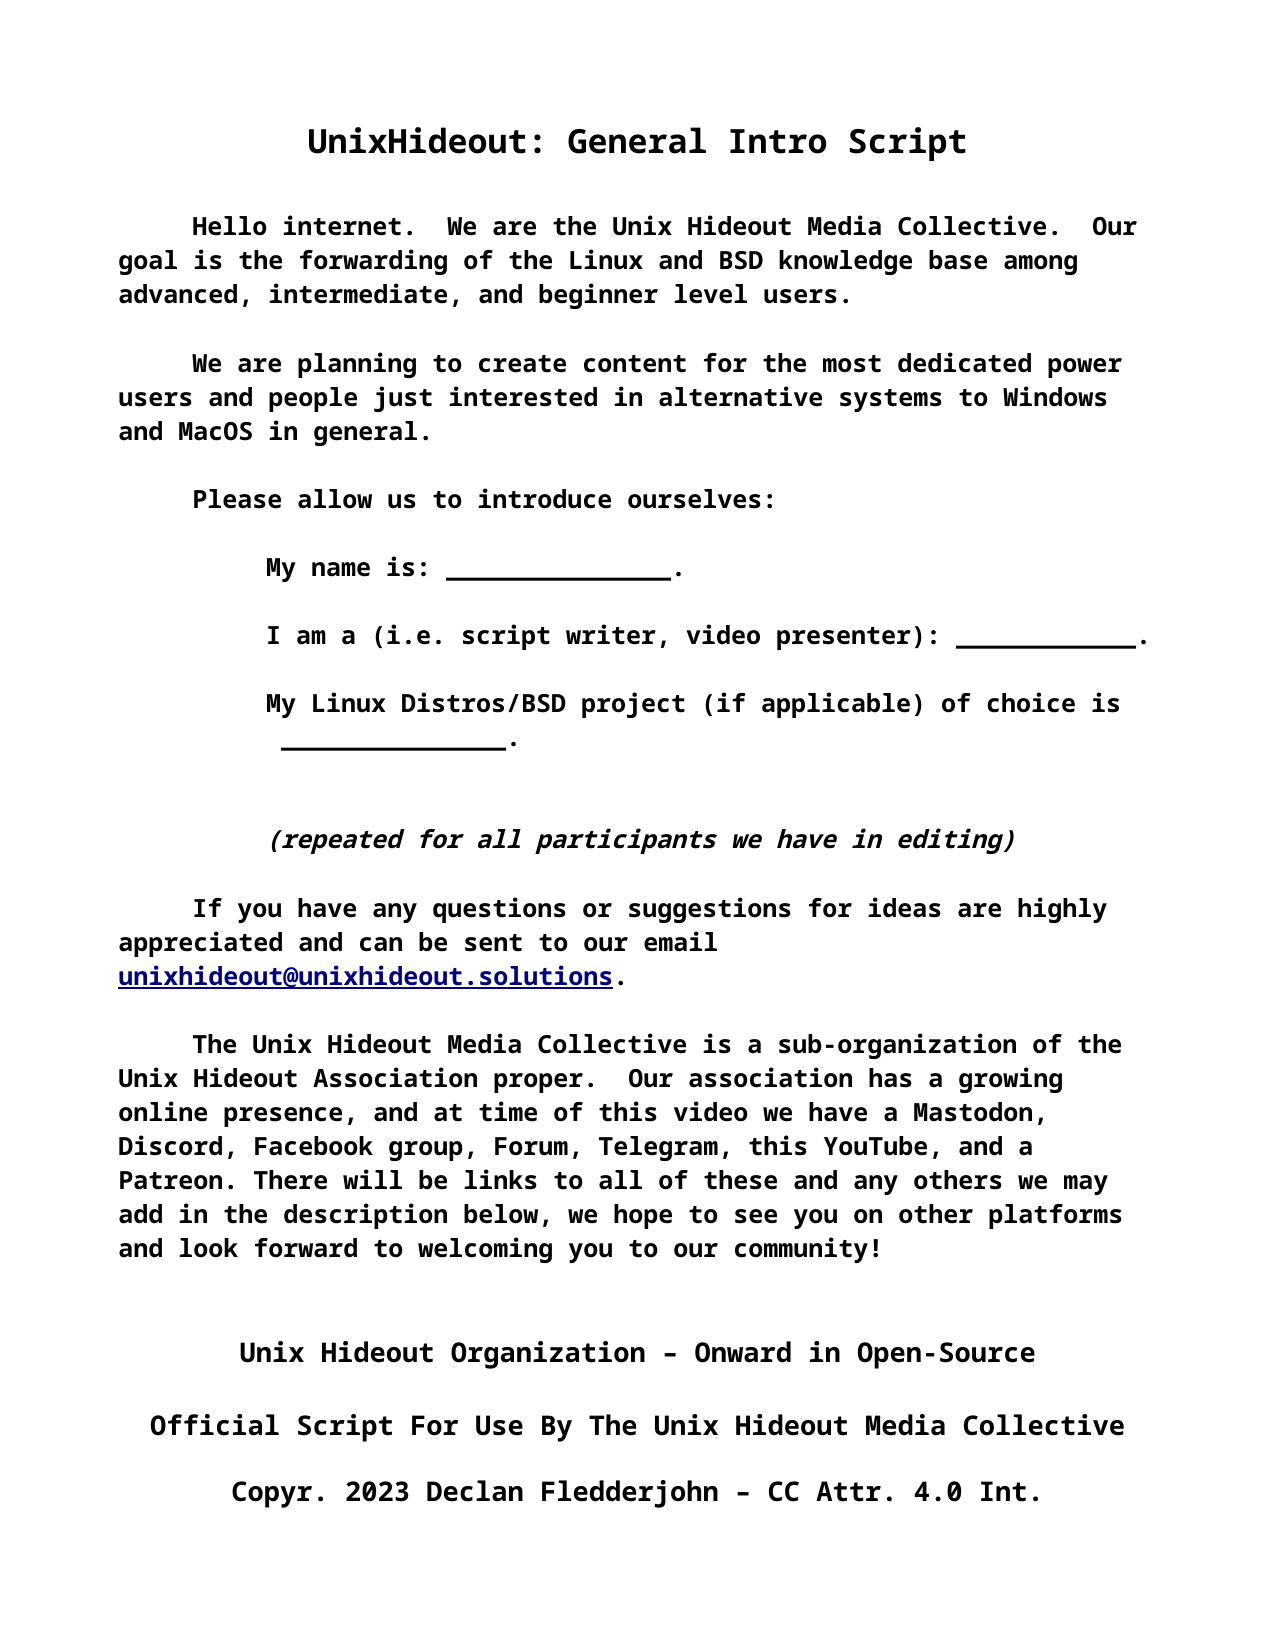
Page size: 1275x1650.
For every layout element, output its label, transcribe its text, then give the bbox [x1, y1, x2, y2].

text Please allow us to introduce ourselves: [118, 481, 1157, 516]
text If you have any questions or suggestions for ideas are highly appreciated and can be sent to our email unixhideout@unixhideout.solutions. [118, 890, 1157, 992]
text My Linux Distros/BSD project (if applicable) of choice is _______________. [118, 686, 1157, 754]
text Copyr. 2023 Declan Fledderjohn – CC Attr. 4.0 Int. [118, 1472, 1157, 1509]
text UnixHideout: General Intro Script [118, 118, 1157, 163]
text I am a (i.e. script writer, video presenter): ____________. [118, 618, 1157, 652]
text Official Script For Use By The Unix Hideout Media Collective [118, 1407, 1157, 1444]
text My name is: _______________. [118, 549, 1157, 584]
text Unix Hideout Organization – Onward in Open-Source [118, 1333, 1157, 1370]
text Hello internet. We are the Unix Hideout Media Collective. Our goal is the forwarding of the Linux and BSD knowledge base among advanced, intermediate, and beginner level users. [118, 209, 1157, 311]
text We are planning to create content for the most dedicated power users and people just interested in alternative systems to Windows and MacOS in general. [118, 345, 1157, 447]
text (repeated for all participants we have in editing) [118, 822, 1157, 856]
text The Unix Hideout Media Collective is a sub-organization of the Unix Hideout Association proper. Our association has a growing online presence, and at time of this video we have a Mastodon, Discord, Facebook group, Forum, Telegram, this YouTube, and a Patreon. There will be links to all of these and any others we may add in the description below, we hope to see you on other platforms and look forward to welcoming you to our community! [118, 1026, 1157, 1265]
